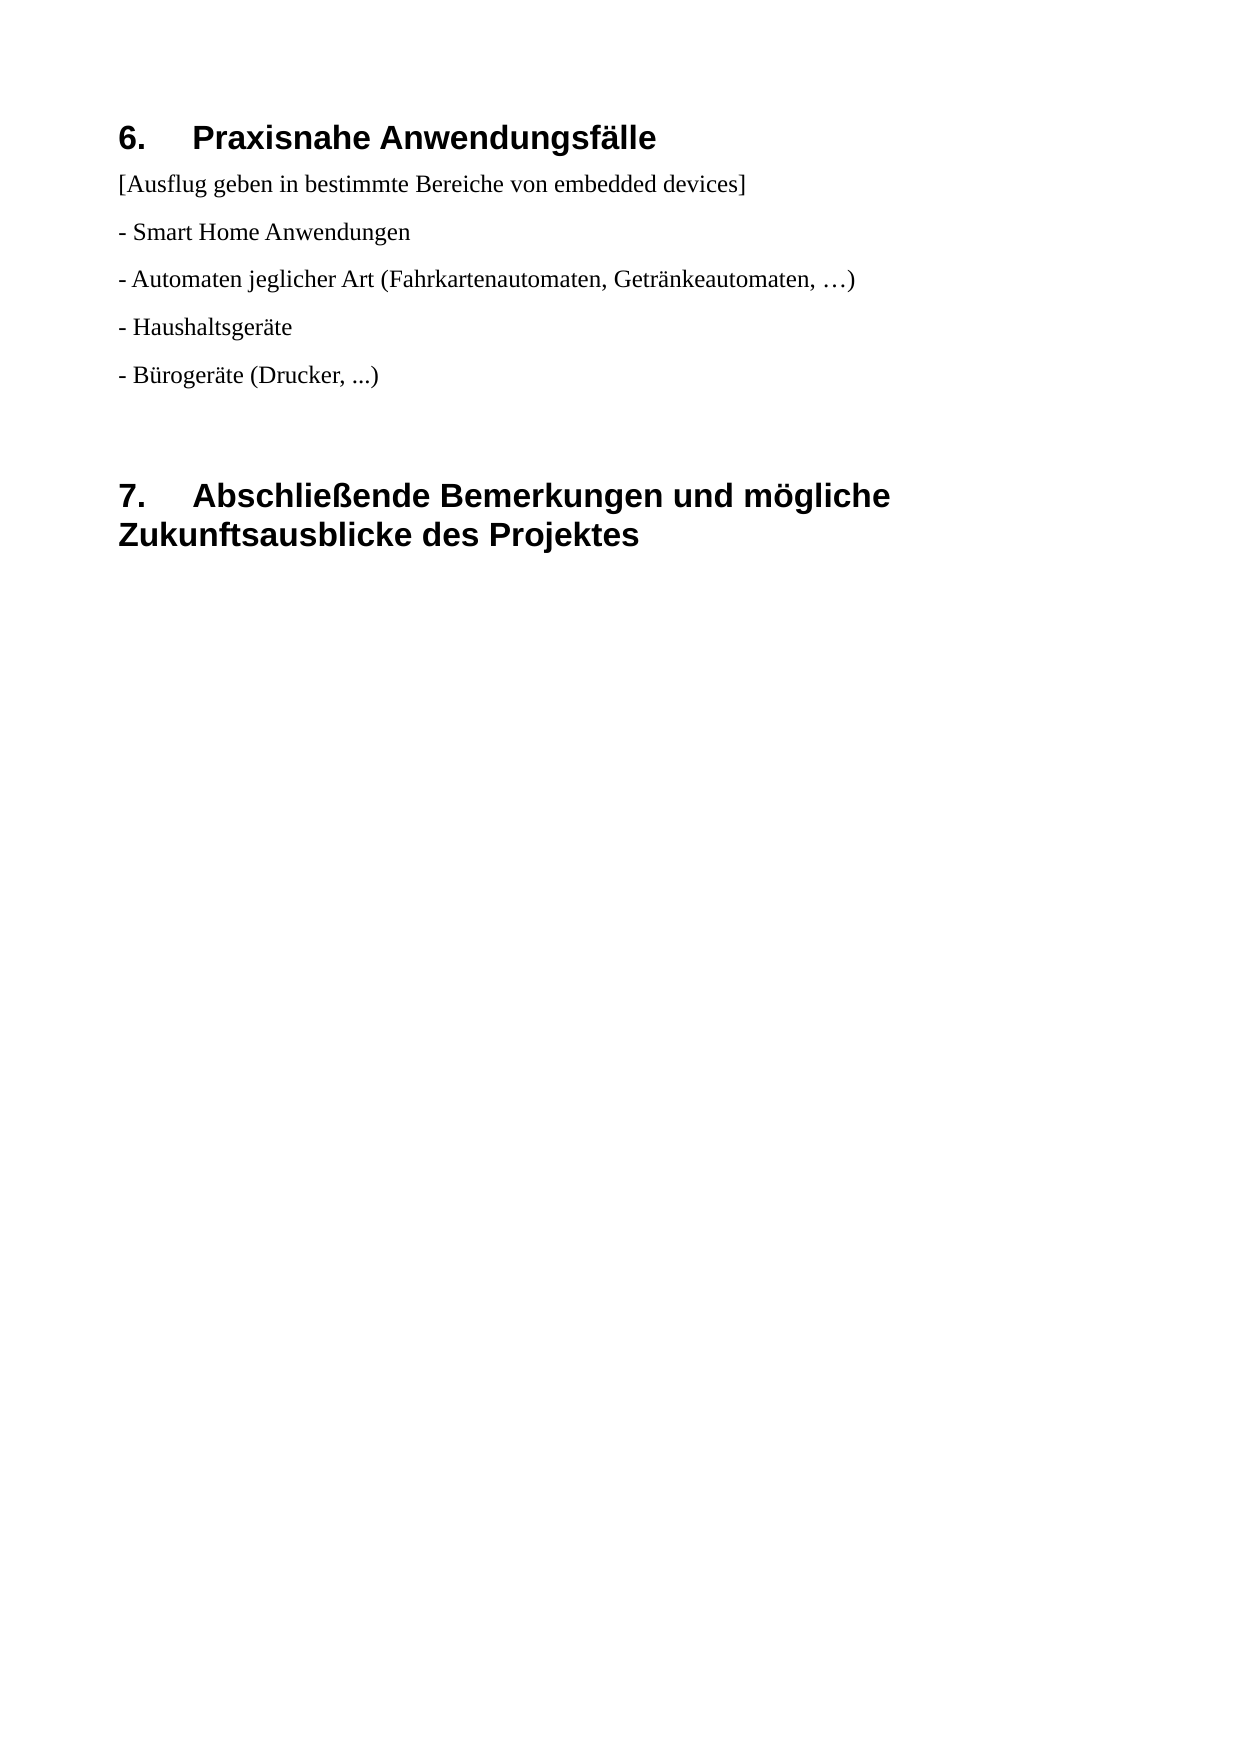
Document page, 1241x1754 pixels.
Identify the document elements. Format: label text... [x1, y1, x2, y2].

text - Haushaltsgeräte [118, 312, 1122, 341]
subtitle Abschließende Bemerkungen und mögliche Zukunftsausblicke des Projektes [118, 476, 1122, 553]
text - Automaten jeglicher Art (Fahrkartenautomaten, Getränkeautomaten, …) [118, 264, 1122, 293]
subtitle Praxisnahe Anwendungsfälle [118, 118, 1122, 157]
text - Smart Home Anwendungen [118, 217, 1122, 246]
text - Bürogeräte (Drucker, ...) [118, 360, 1122, 388]
text [Ausflug geben in bestimmte Bereiche von embedded devices] [118, 169, 1122, 198]
